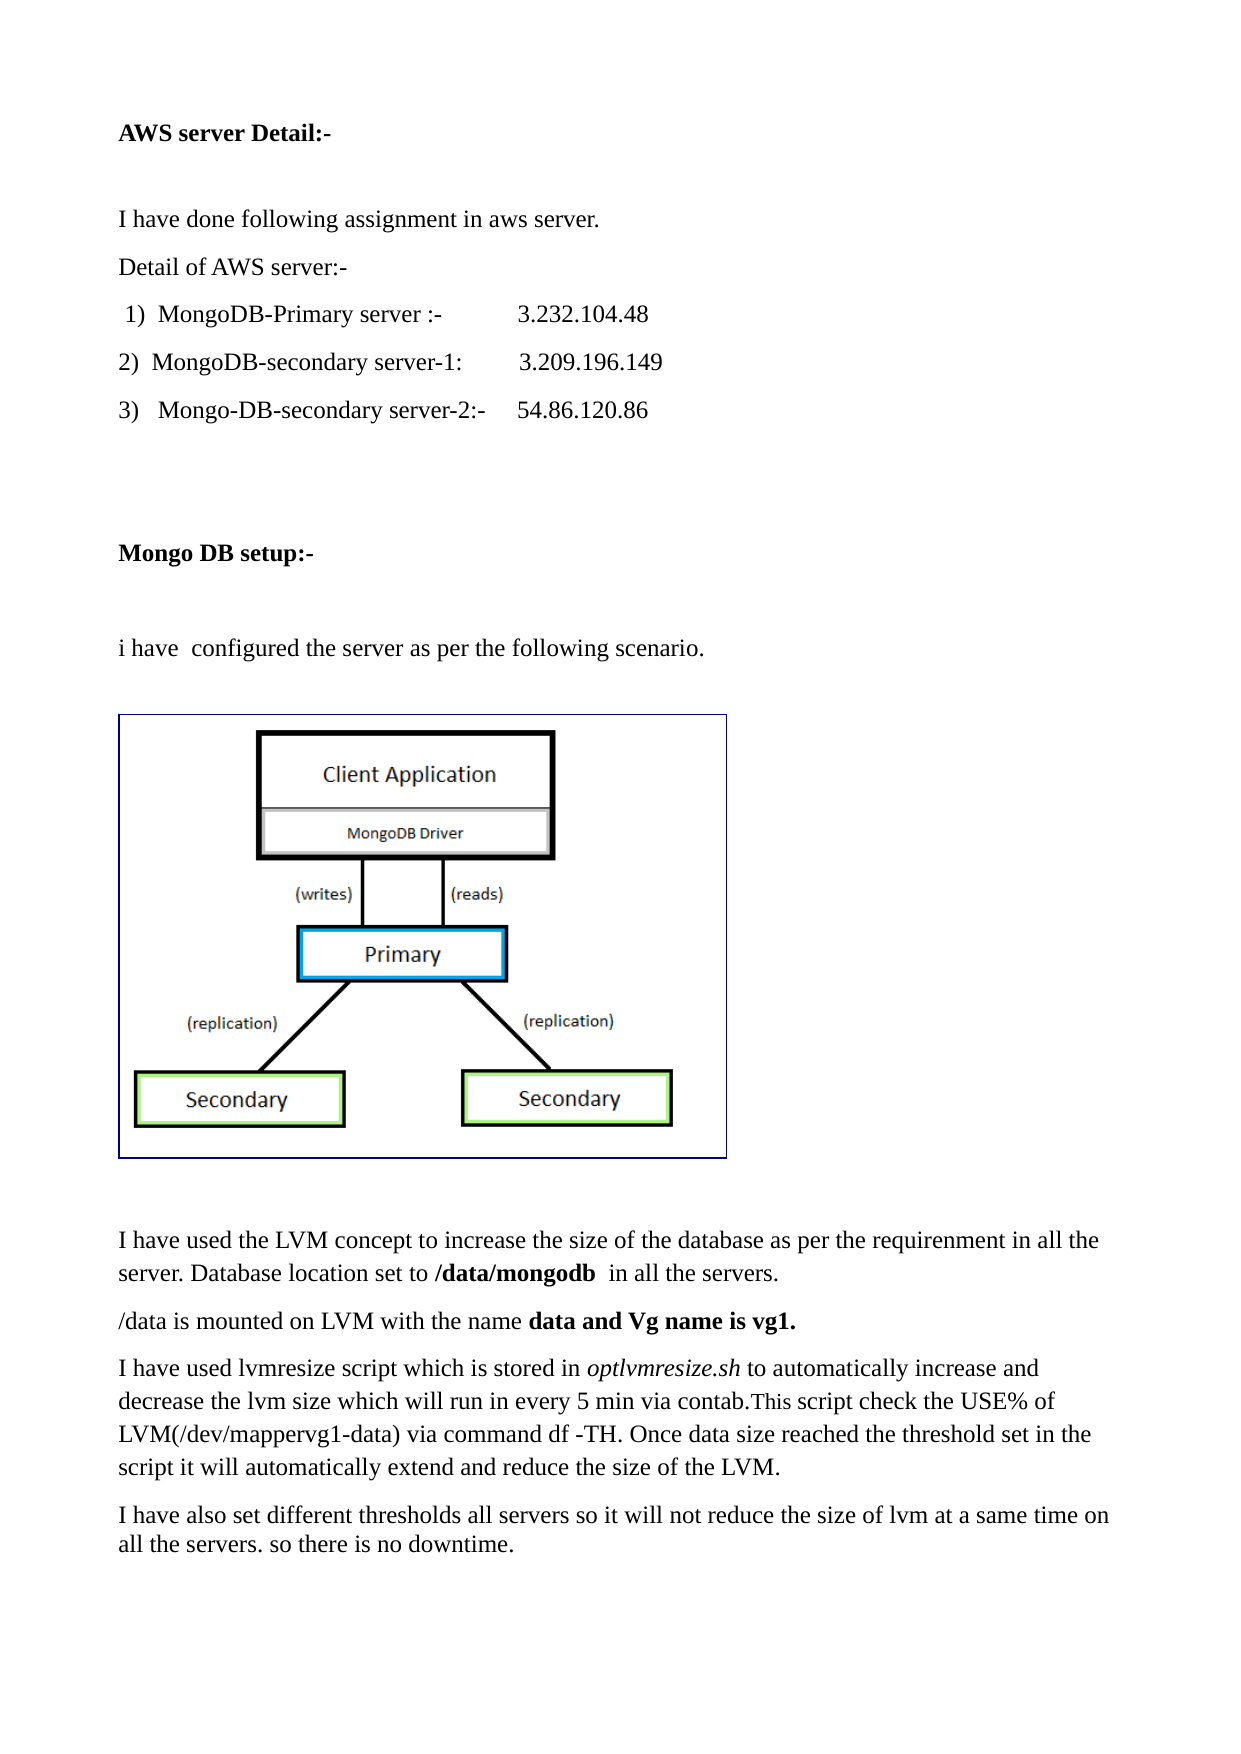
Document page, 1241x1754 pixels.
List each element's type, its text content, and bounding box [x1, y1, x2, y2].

text 2) MongoDB-secondary server-1: 3.209.196.149 [118, 347, 1122, 376]
text AWS server Detail:- [118, 118, 1122, 147]
text 1) MongoDB-Primary server :- 3.232.104.48 [118, 299, 1122, 328]
text /data is mounted on LVM with the name data and Vg name is vg1. [118, 1306, 1122, 1334]
text Detail of AWS server:- [118, 252, 1122, 281]
text i have configured the server as per the following scenario. [118, 633, 1122, 662]
text I have used the LVM concept to increase the size of the database as per the requirenment in all the server. Database location set to /data/mongodb in all the servers. [118, 1225, 1122, 1287]
text I have used lvmresize script which is stored in optlvmresize.sh to automatically increase and decrease the lvm size which will run in every 5 min via contab.This script check the USE% of LVM(/dev/mappervg1-data) via command df -TH. Once data size reached the threshold set in the script it will automatically extend and reduce the size of the LVM. [118, 1353, 1122, 1481]
text Mongo DB setup:- [118, 538, 1122, 566]
text 3) Mongo-DB-secondary server-2:- 54.86.120.86 [118, 395, 1122, 423]
picture [120, 715, 726, 1157]
text I have done following assignment in aws server. [118, 204, 1122, 233]
text I have also set different thresholds all servers so it will not reduce the size of lvm at a same time on all the servers. so there is no downtime. [118, 1500, 1122, 1558]
